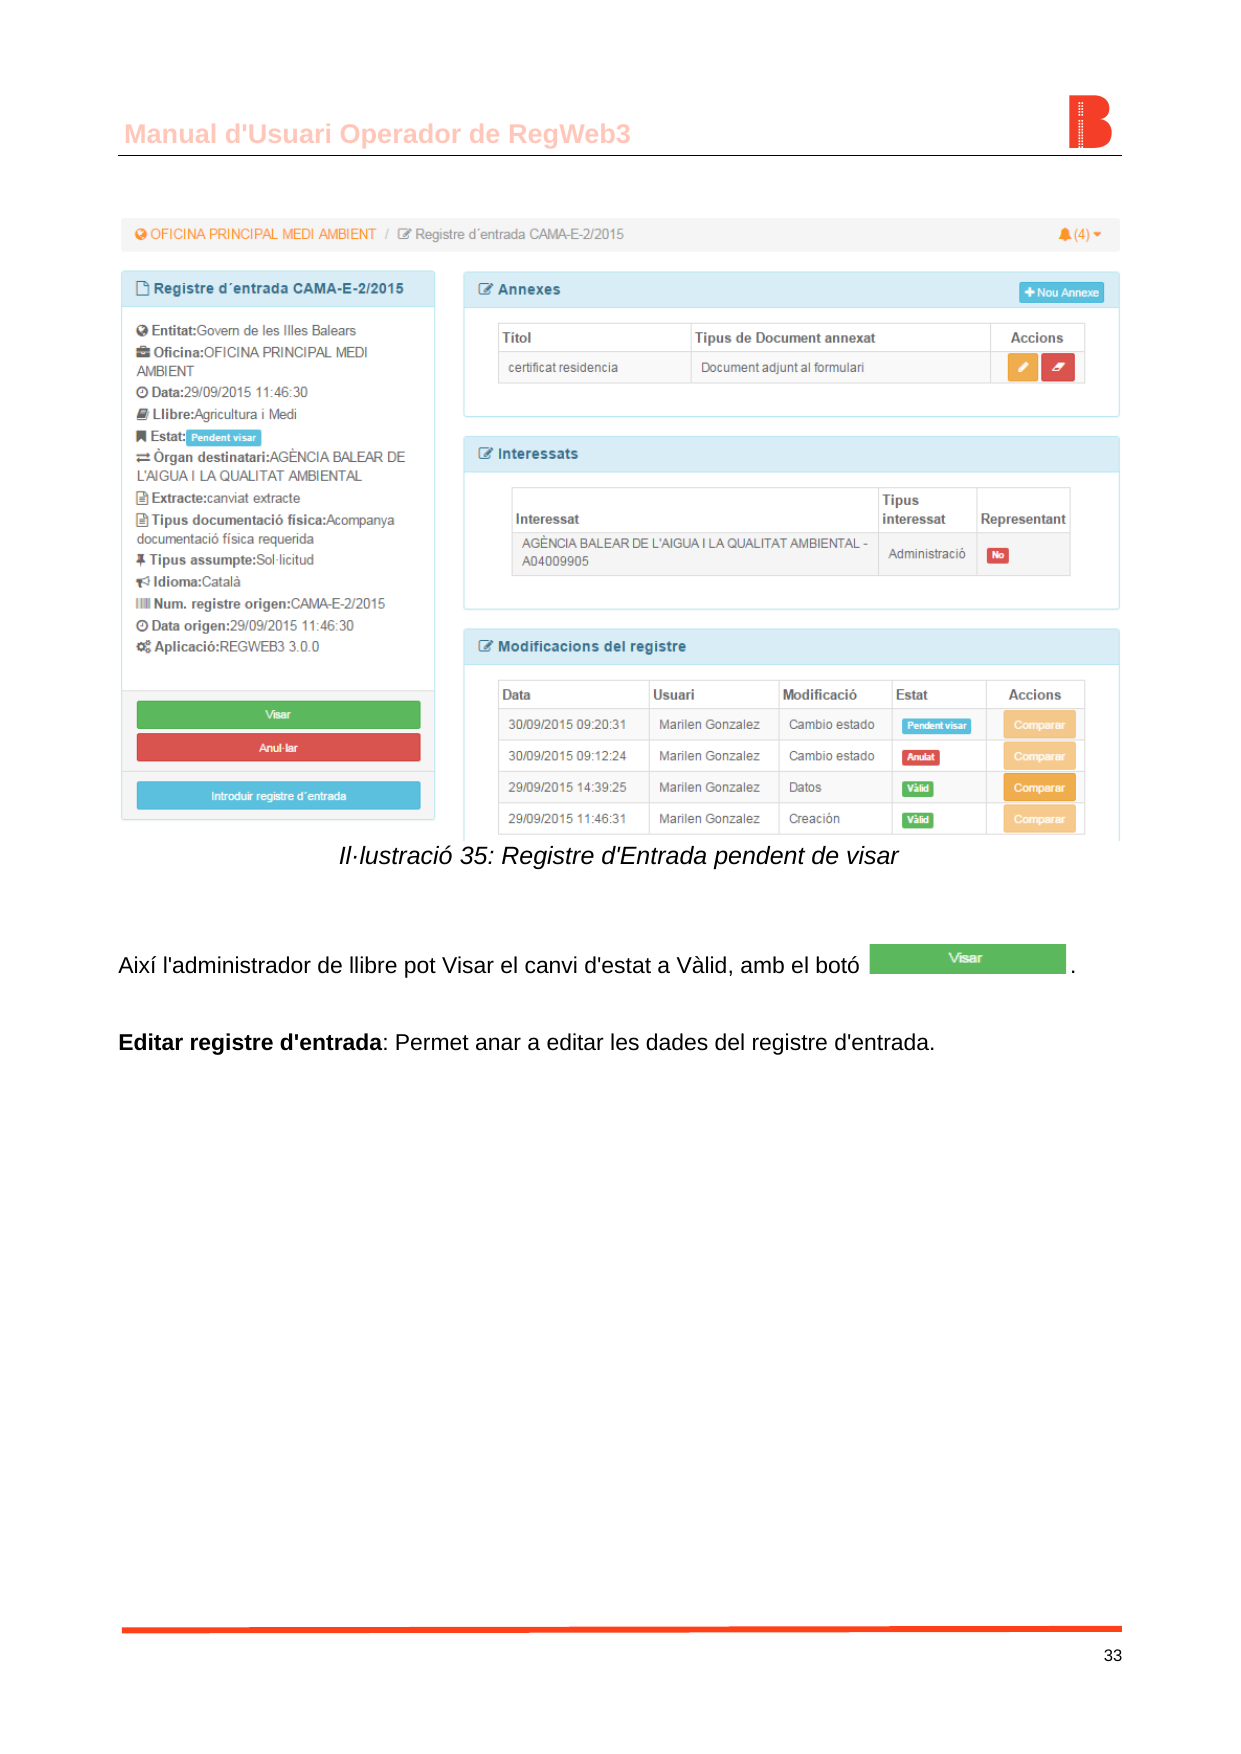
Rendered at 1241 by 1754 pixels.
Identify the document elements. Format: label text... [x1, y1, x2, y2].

text Editar registre d'entrada: Permet anar a editar les dades del registre d'entrada. [118, 1029, 1122, 1056]
picture [869, 944, 1067, 974]
picture [1063, 94, 1117, 150]
text Així l'administrador de llibre pot Visar el canvi d'estat a Vàlid, amb el botó . [118, 952, 1122, 978]
text Il·lustració 35: Registre d'Entrada pendent de visar [118, 841, 1122, 870]
picture [118, 215, 1123, 841]
